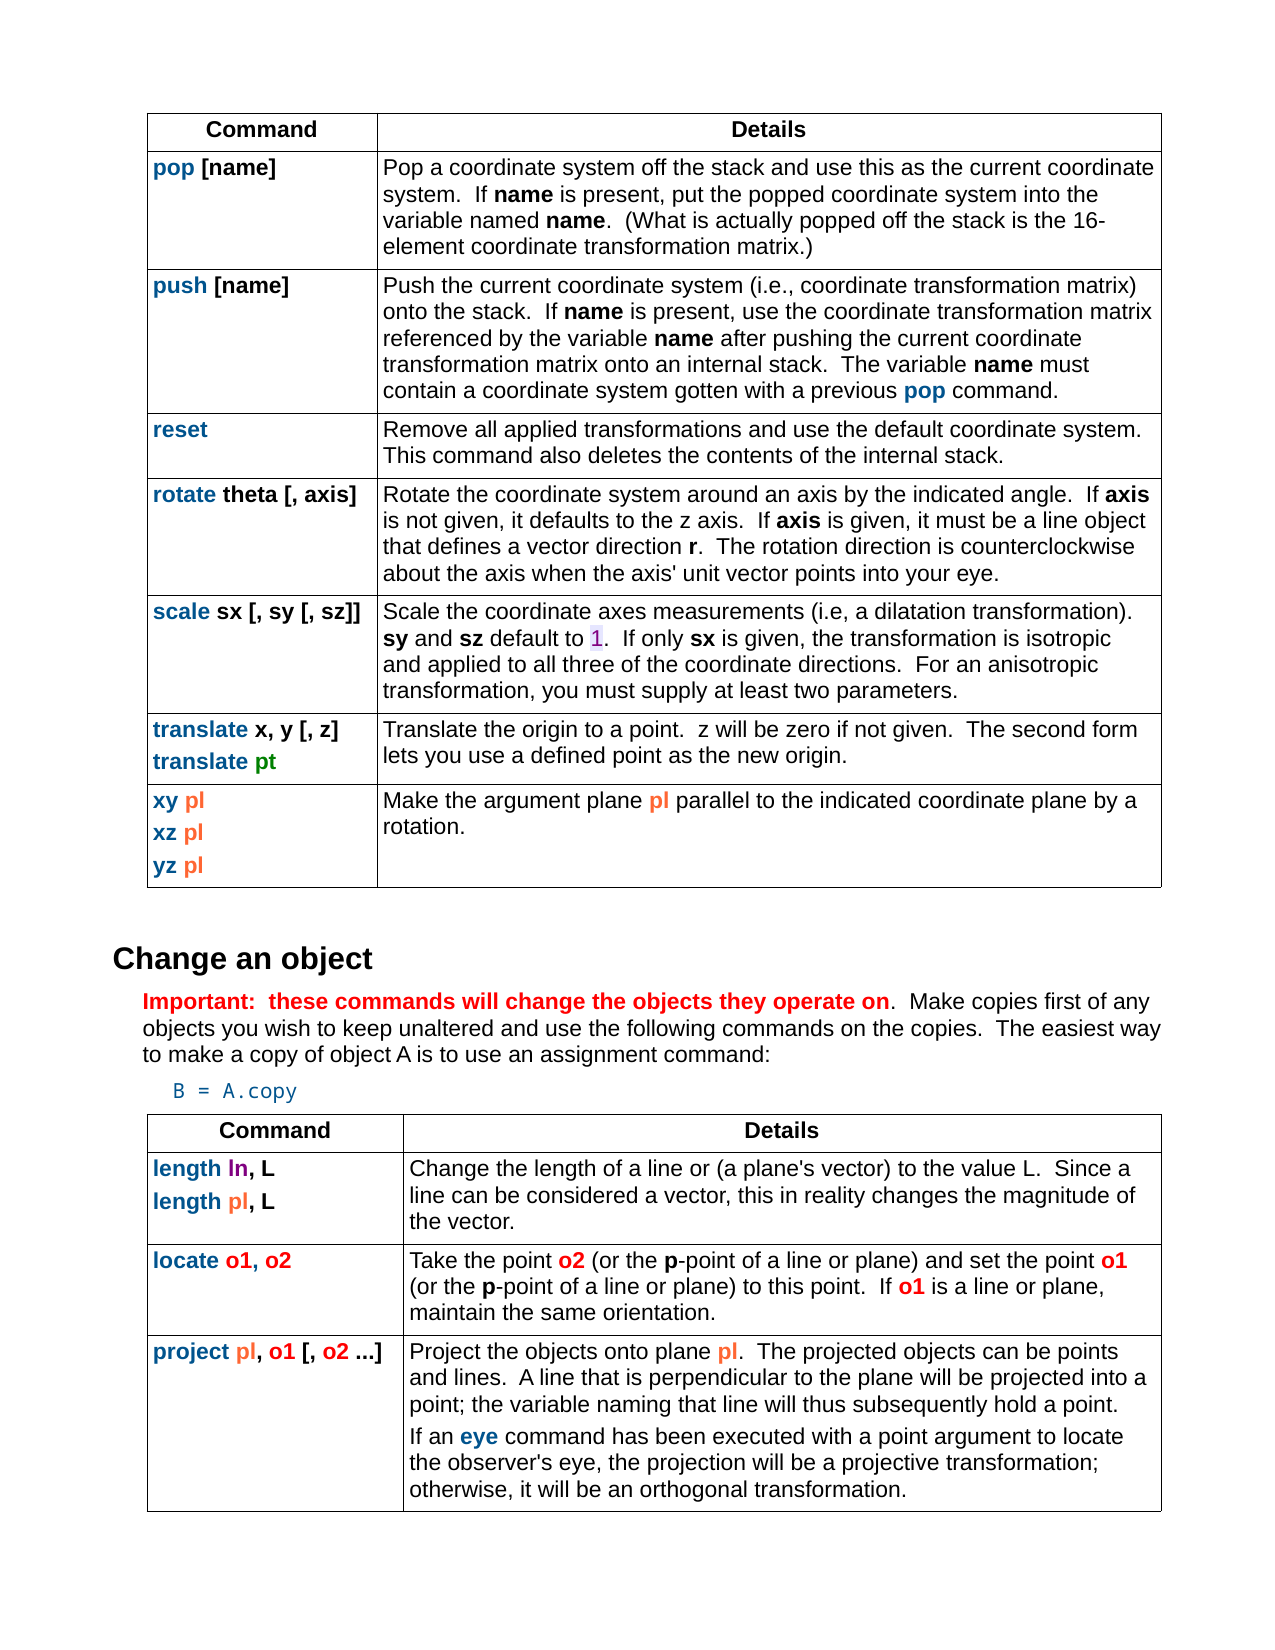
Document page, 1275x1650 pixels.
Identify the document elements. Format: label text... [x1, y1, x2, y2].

text Important: these commands will change the objects they operate on. Make copies first of any objects you wish to keep unaltered and use the following commands on the copies. The easiest way to make a copy of object A is to use an assignment command: [142, 988, 1162, 1067]
table_cell push [name] [148, 270, 377, 413]
table_cell reset [148, 414, 377, 477]
table_cell Scale the coordinate axes measurements (i.e, a dilatation transformation). sy and sz default to 1. If only sx is given, the transformation is isotropic and applied to all three of the coordinate directions. For an anisotropic transformation, you must supply at least two parameters. [378, 596, 1161, 713]
table_header Command [148, 1115, 403, 1152]
table_cell Translate the origin to a point. z will be zero if not given. The second form lets you use a defined point as the new origin. [378, 714, 1161, 784]
table_cell length ln, L length pl, L [148, 1153, 403, 1243]
table_cell Take the point o2 (or the p-point of a line or plane) and set the point o1 (or the p-point of a line or plane) to this point. If o1 is a line or plane, maintain the same orientation. [404, 1245, 1161, 1335]
subtitle Change an object [112, 940, 1162, 976]
table_cell project pl, o1 [, o2 ...] [148, 1336, 403, 1511]
table_cell locate o1, o2 [148, 1245, 403, 1335]
table_header Details [378, 114, 1161, 151]
table_cell rotate theta [, axis] [148, 479, 377, 595]
table_cell scale sx [, sy [, sz]] [148, 596, 377, 713]
table_cell Push the current coordinate system (i.e., coordinate transformation matrix) onto the stack. If name is present, use the coordinate transformation matrix referenced by the variable name after pushing the current coordinate transformation matrix onto an internal stack. The variable name must contain a coordinate system gotten with a previous pop command. [378, 270, 1161, 413]
table_cell Make the argument plane pl parallel to the indicated coordinate plane by a rotation. [378, 785, 1161, 887]
table_header Command [148, 114, 377, 151]
table_cell translate x, y [, z] translate pt [148, 714, 377, 784]
table_cell Change the length of a line or (a plane's vector) to the value L. Since a line can be considered a vector, this in reality changes the magnitude of the vector. [404, 1153, 1161, 1243]
table_cell Project the objects onto plane pl. The projected objects can be points and lines. A line that is perpendicular to the plane will be projected into a point; the variable naming that line will thus subsequently hold a point. If an eye command has been executed with a point argument to locate the observer's eye, the projection will be a projective transformation; otherwise, it will be an orthogonal transformation. [404, 1336, 1161, 1511]
table_cell xy pl xz pl yz pl [148, 785, 377, 887]
text B = A.copy [172, 1076, 1162, 1105]
table_cell pop [name] [148, 152, 377, 269]
table_cell Remove all applied transformations and use the default coordinate system. This command also deletes the contents of the internal stack. [378, 414, 1161, 477]
table_cell Rotate the coordinate system around an axis by the indicated angle. If axis is not given, it defaults to the z axis. If axis is given, it must be a line object that defines a vector direction r. The rotation direction is counterclockwise about the axis when the axis' unit vector points into your eye. [378, 479, 1161, 595]
table_cell Pop a coordinate system off the stack and use this as the current coordinate system. If name is present, put the popped coordinate system into the variable named name. (What is actually popped off the stack is the 16-element coordinate transformation matrix.) [378, 152, 1161, 269]
table_header Details [404, 1115, 1161, 1152]
